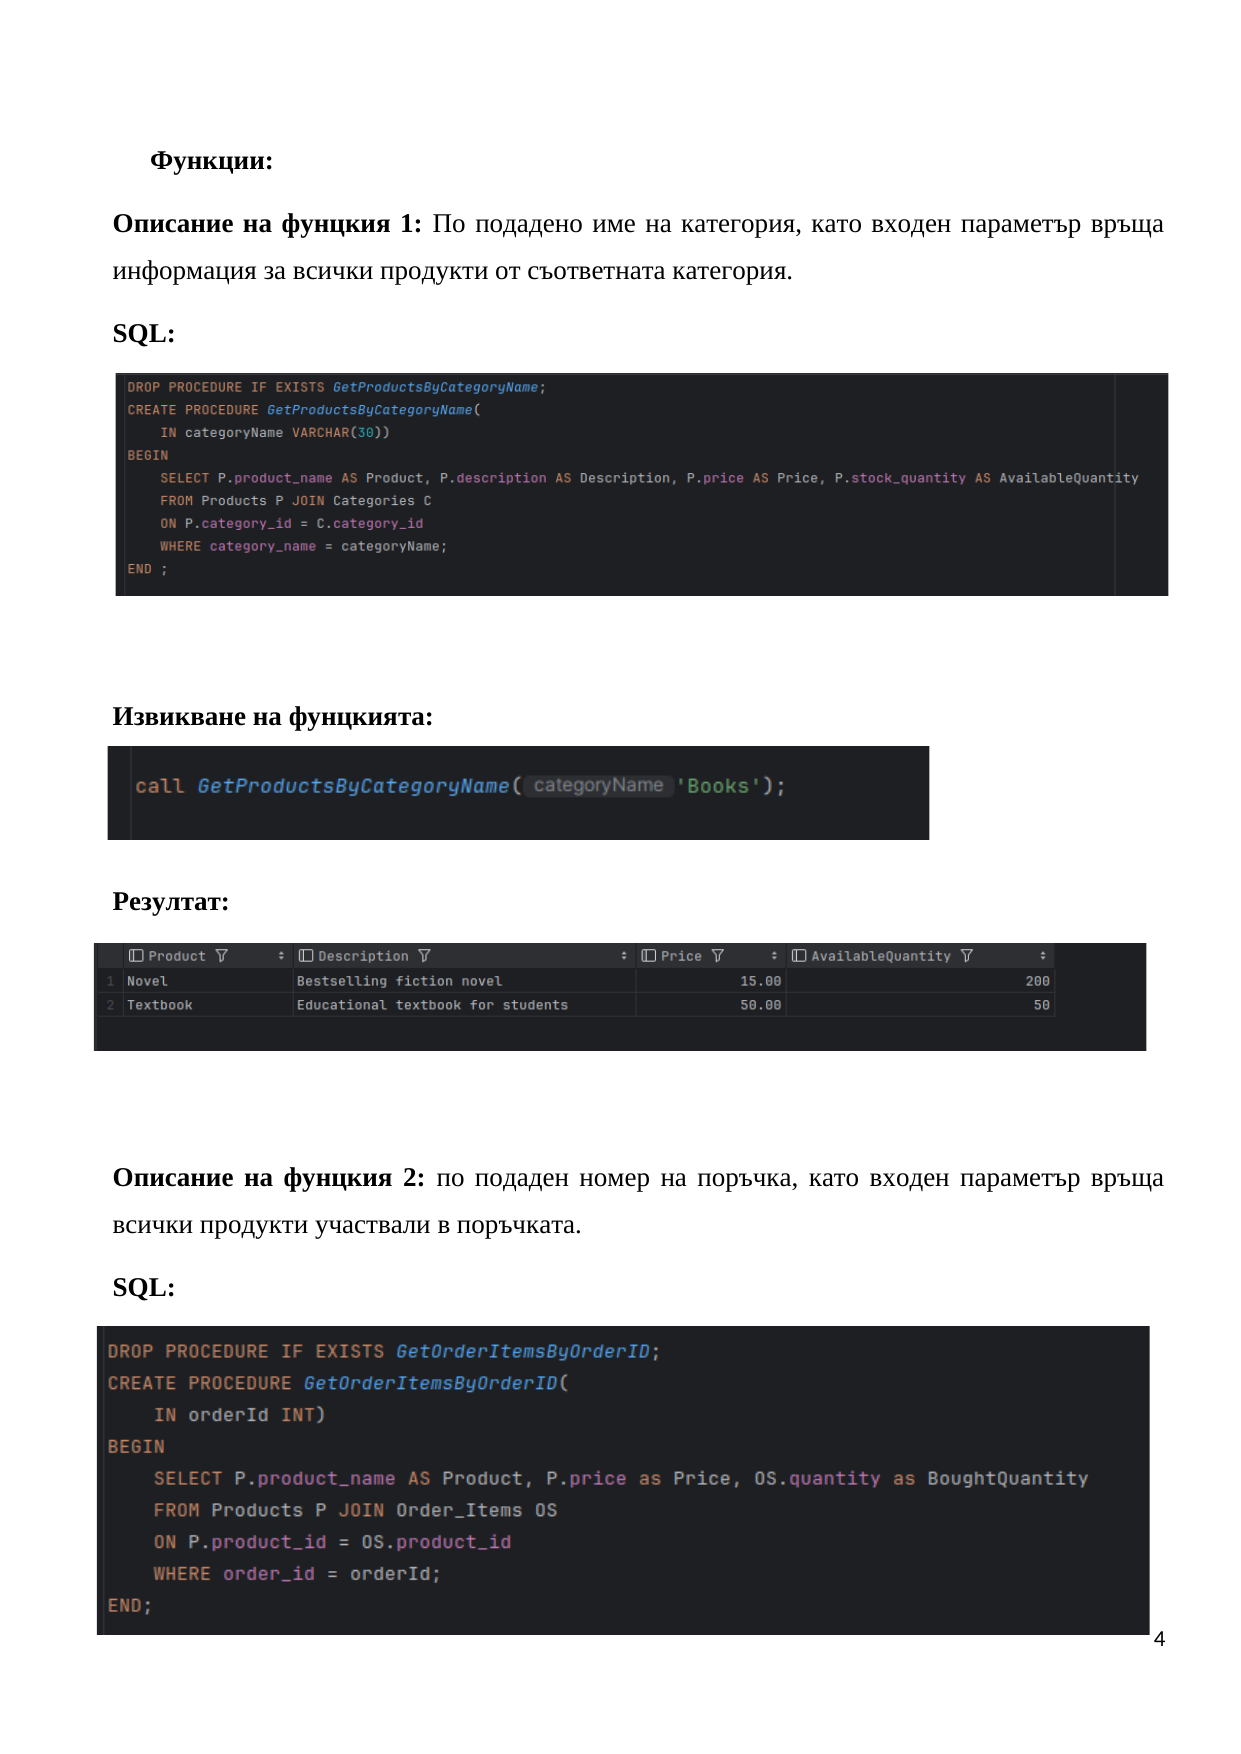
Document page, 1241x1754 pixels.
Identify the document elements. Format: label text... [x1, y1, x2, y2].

picture [96, 1326, 1150, 1635]
text SQL: [112, 317, 1165, 348]
text Резултат: [112, 885, 1165, 917]
text Описание на фунцкия 1: По подадено име на категория, като входен параметър връща информация за всички продукти от съответната категория. [112, 207, 1165, 285]
text Извикване на фунцкията: [112, 700, 1165, 731]
picture [115, 373, 1169, 596]
text Описание на фунцкия 2: по подаден номер на поръчка, като входен параметър връща всички продукти участвали в поръчката. [112, 1161, 1165, 1239]
picture [107, 746, 930, 840]
text SQL: [112, 1271, 1165, 1302]
picture [93, 943, 1147, 1051]
list Функции: [150, 144, 1165, 175]
